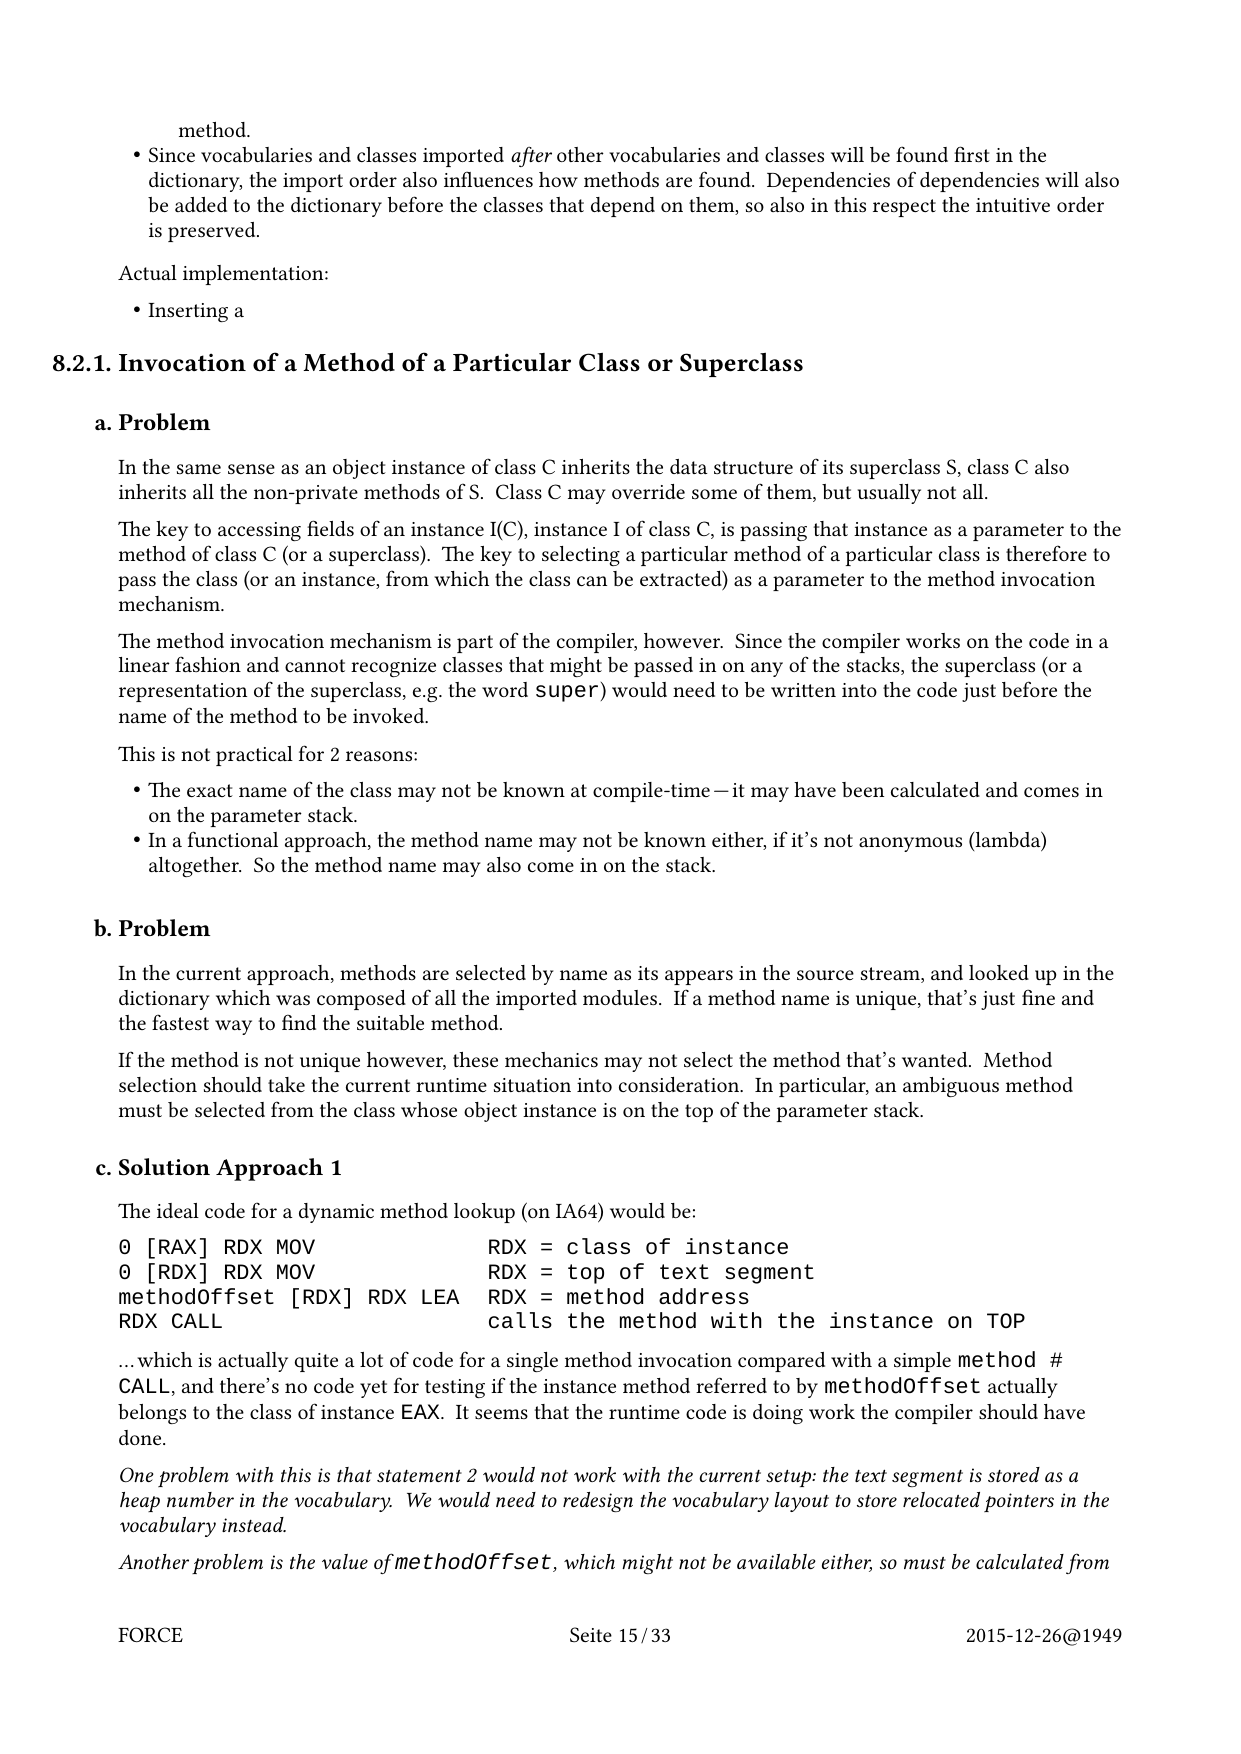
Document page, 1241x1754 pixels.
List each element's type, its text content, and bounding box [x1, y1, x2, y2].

text 0 [RAX] RDX MOV RDX = class of instance 0 [RDX] RDX MOV RDX = top of text segment methodOffset [RDX] RDX LEA RDX = method address RDX CALL calls the method with the instance on TOP [118, 1236, 1122, 1335]
list Inserting a [133, 298, 1122, 322]
text Another problem is the value of methodOffset, which might not be available either, so must be calculated from [118, 1550, 1122, 1576]
subtitle Problem [118, 409, 1122, 436]
text Actual implementation: [118, 261, 1122, 286]
subtitle Problem [118, 915, 1122, 942]
subtitle Solution Approach 1 [118, 1153, 1122, 1181]
text In the same sense as an object instance of class C inherits the data structure of its superclass S, class C also inherits all the non-private methods of S. Class C may override some of them, but usually not all. [118, 455, 1122, 505]
text The key to accessing fields of an instance I(C), instance I of class C, is passing that instance as a parameter to the method of class C (or a superclass). The key to selecting a particular method of a particular class is therefore to pass the class (or an instance, from which the class can be extracted) as a parameter to the method invocation mechanism. [118, 517, 1122, 616]
list The exact name of the class may not be known at compile-time — it may have been calculated and comes in on the parameter stack. [133, 778, 1122, 828]
list Since vocabularies and classes imported after other vocabularies and classes will be found first in the dictionary, the import order also influences how methods are found. Dependencies of dependencies will also be added to the dictionary before the classes that depend on them, so also in this respect the intuitive order is preserved. [133, 143, 1122, 243]
text This is not practical for 2 reasons: [118, 741, 1122, 766]
text The ideal code for a dynamic method lookup (on IA64) would be: [118, 1199, 1122, 1224]
text If the method is not unique however, these mechanics may not select the method that’s wanted. Method selection should take the current runtime situation into consideration. In particular, an ambiguous method must be selected from the class whose object instance is on the top of the parameter stack. [118, 1048, 1122, 1122]
text … which is actually quite a lot of code for a single method invocation compared with a simple method # CALL, and there’s no code yet for testing if the instance method referred to by methodOffset actually belongs to the class of instance EAX. It seems that the runtime code is doing work the compiler should have done. [118, 1347, 1122, 1451]
text The method invocation mechanism is part of the compiler, however. Since the compiler works on the code in a linear fashion and cannot recognize classes that might be passed in on any of the stacks, the superclass (or a representation of the superclass, e. g. the word super) would need to be written into the code just before the name of the method to be invoked. [118, 628, 1122, 729]
list In a functional approach, the method name may not be known either, if it’s not anonymous (lambda) altogether. So the method name may also come in on the stack. [133, 828, 1122, 878]
text One problem with this is that statement 2 would not work with the current setup: the text segment is stored as a heap number in the vocabulary. We would need to redesign the vocabulary layout to store relocated pointers in the vocabulary instead. [118, 1463, 1122, 1538]
list method. [156, 118, 1122, 143]
text In the current approach, methods are selected by name as its appears in the source stream, and looked up in the dictionary which was composed of all the imported modules. If a method name is unique, that’s just fine and the fastest way to find the suitable method. [118, 961, 1122, 1036]
subtitle Invocation of a Method of a Particular Class or Superclass [118, 348, 1122, 378]
